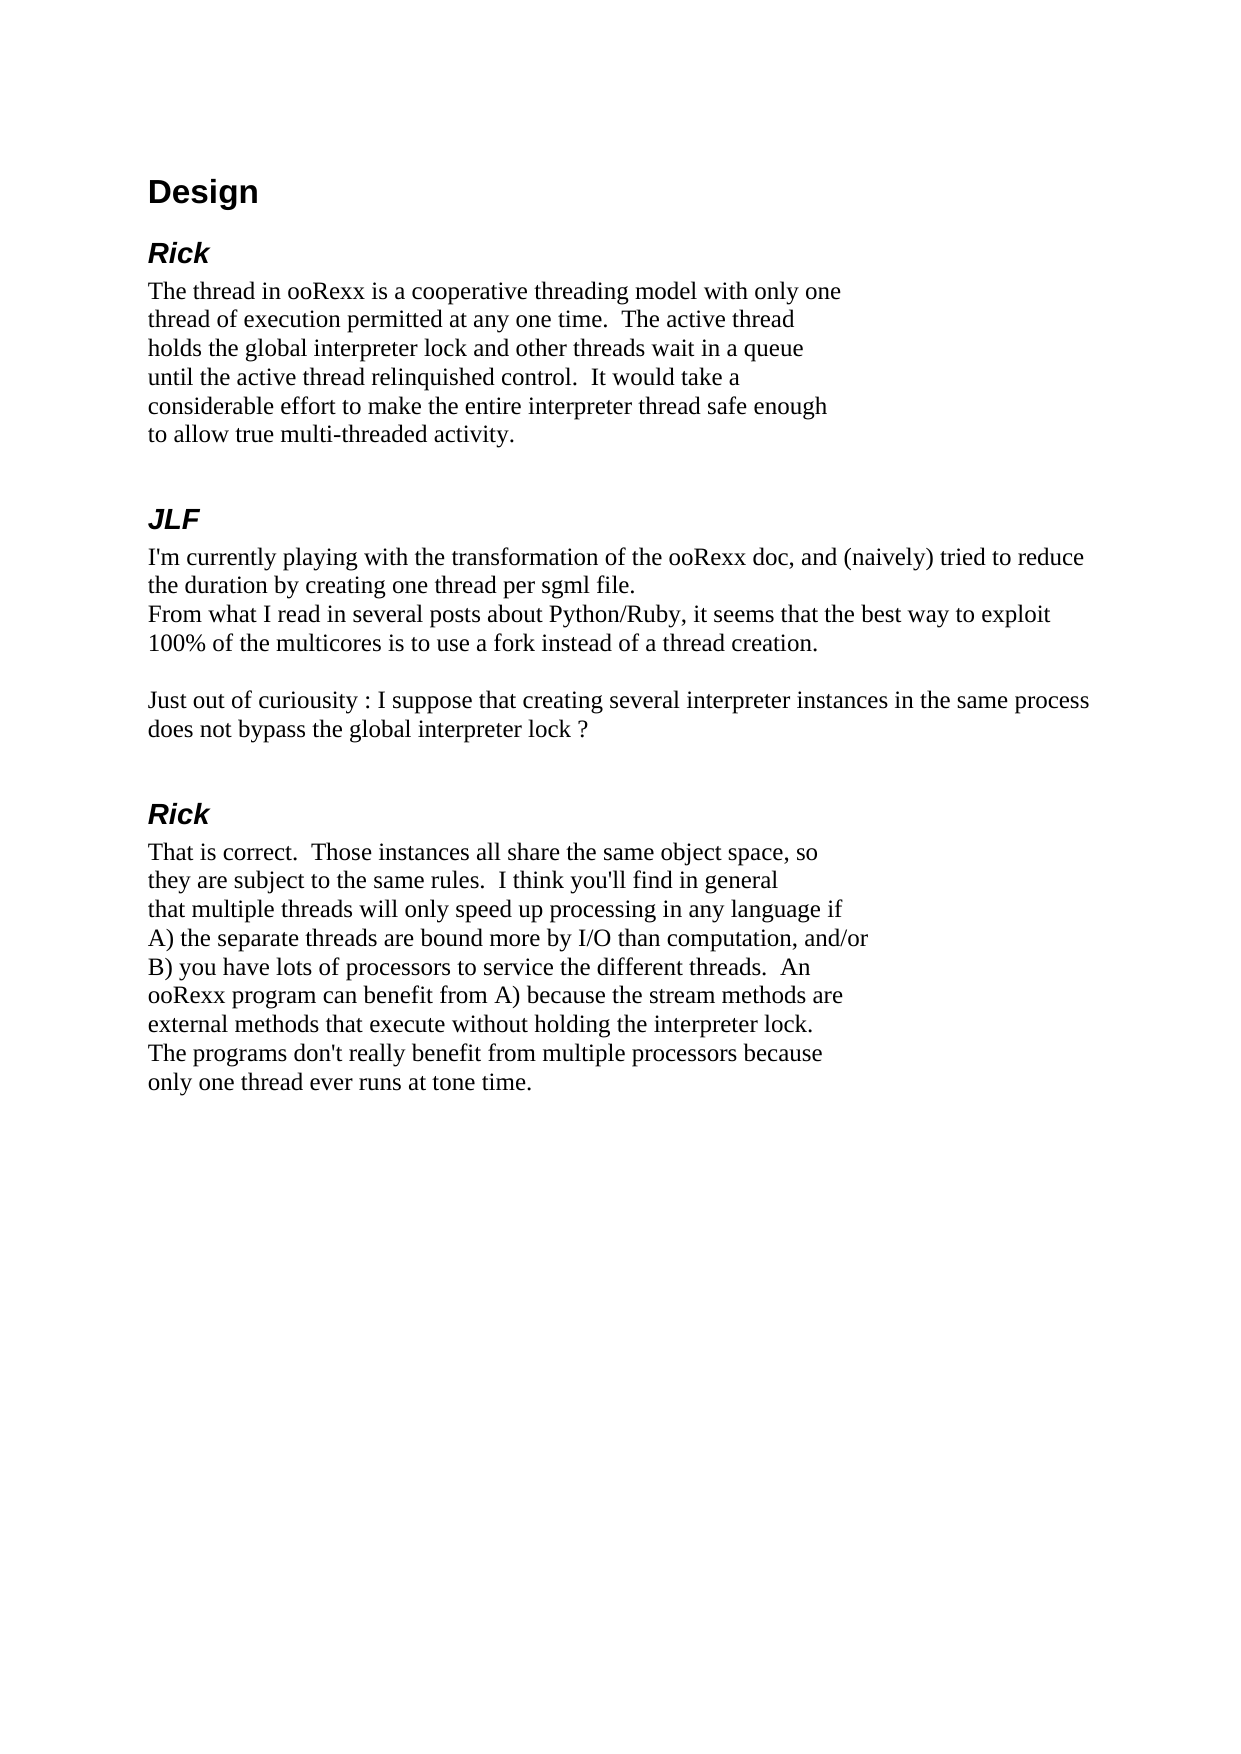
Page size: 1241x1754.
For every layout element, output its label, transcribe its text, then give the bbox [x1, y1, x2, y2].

text That is correct. Those instances all share the same object space, so they are subject to the same rules. I think you'll find in general that multiple threads will only speed up processing in any language if A) the separate threads are bound more by I/O than computation, and/or B) you have lots of processors to service the different threads. An ooRexx program can benefit from A) because the stream methods are external methods that execute without holding the interpreter lock. The programs don't really benefit from multiple processors because only one thread ever runs at tone time. [148, 837, 1093, 1095]
subtitle JLF [148, 502, 1093, 536]
text I'm currently playing with the transformation of the ooRexx doc, and (naively) tried to reduce the duration by creating one thread per sgml file. From what I read in several posts about Python/Ruby, it seems that the best way to exploit 100% of the multicores is to use a fork instead of a thread creation. Just out of curiousity : I suppose that creating several interpreter instances in the same process does not bypass the global interpreter lock ? [148, 542, 1093, 743]
subtitle Rick [148, 797, 1093, 830]
text The thread in ooRexx is a cooperative threading model with only one thread of execution permitted at any one time. The active thread holds the global interpreter lock and other threads wait in a queue until the active thread relinquished control. It would take a considerable effort to make the entire interpreter thread safe enough to allow true multi-threaded activity. [148, 276, 1093, 448]
subtitle Design [148, 173, 1093, 211]
subtitle Rick [148, 236, 1093, 269]
